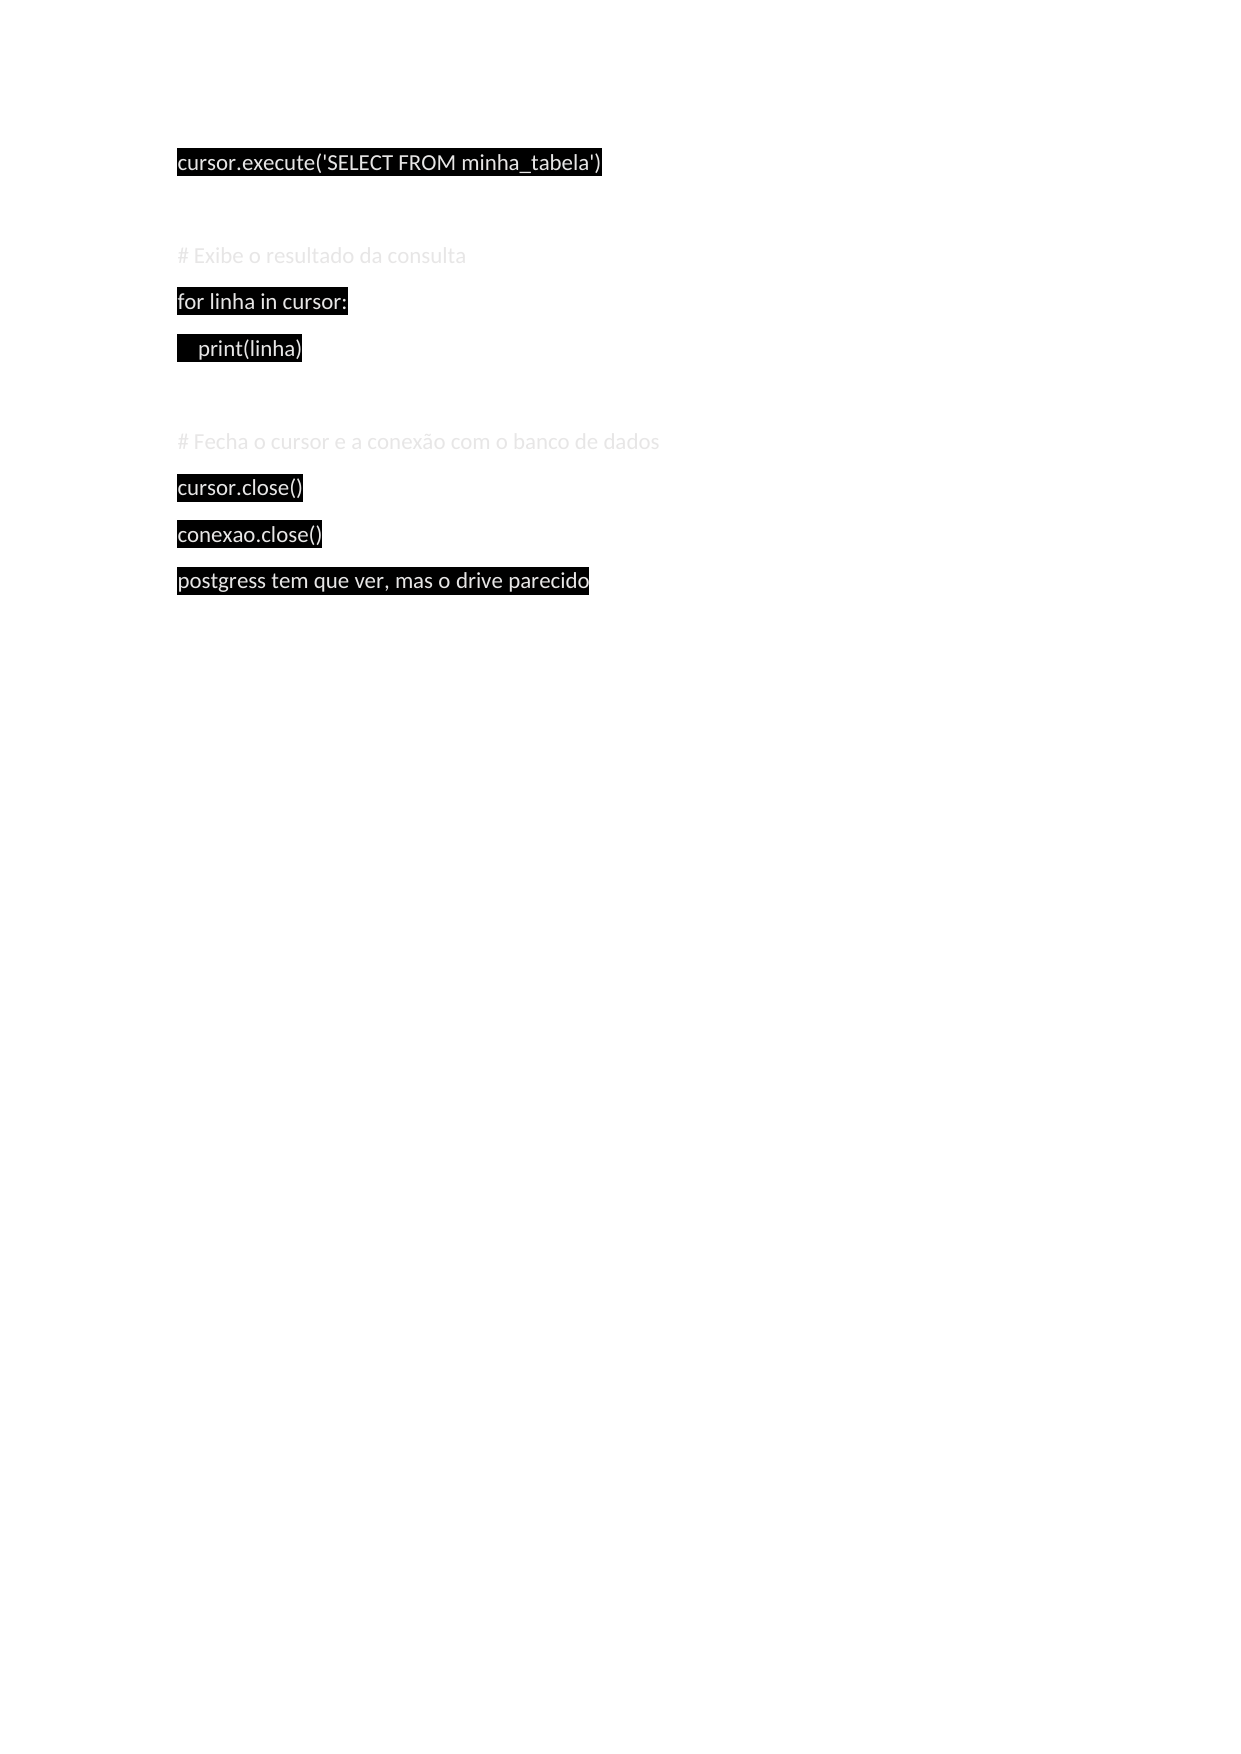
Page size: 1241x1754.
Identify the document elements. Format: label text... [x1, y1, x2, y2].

text cursor.execute('SELECT FROM minha_tabela') [177, 148, 1063, 176]
text print(linha) [177, 334, 1063, 362]
text postgress tem que ver, mas o drive parecido [177, 567, 1063, 595]
text conexao.close() [177, 520, 1063, 548]
text for linha in cursor: [177, 287, 1063, 315]
text # Exibe o resultado da consulta [177, 241, 1063, 269]
text # Fecha o cursor e a conexão com o banco de dados [177, 427, 1063, 455]
text cursor.close() [177, 473, 1063, 502]
